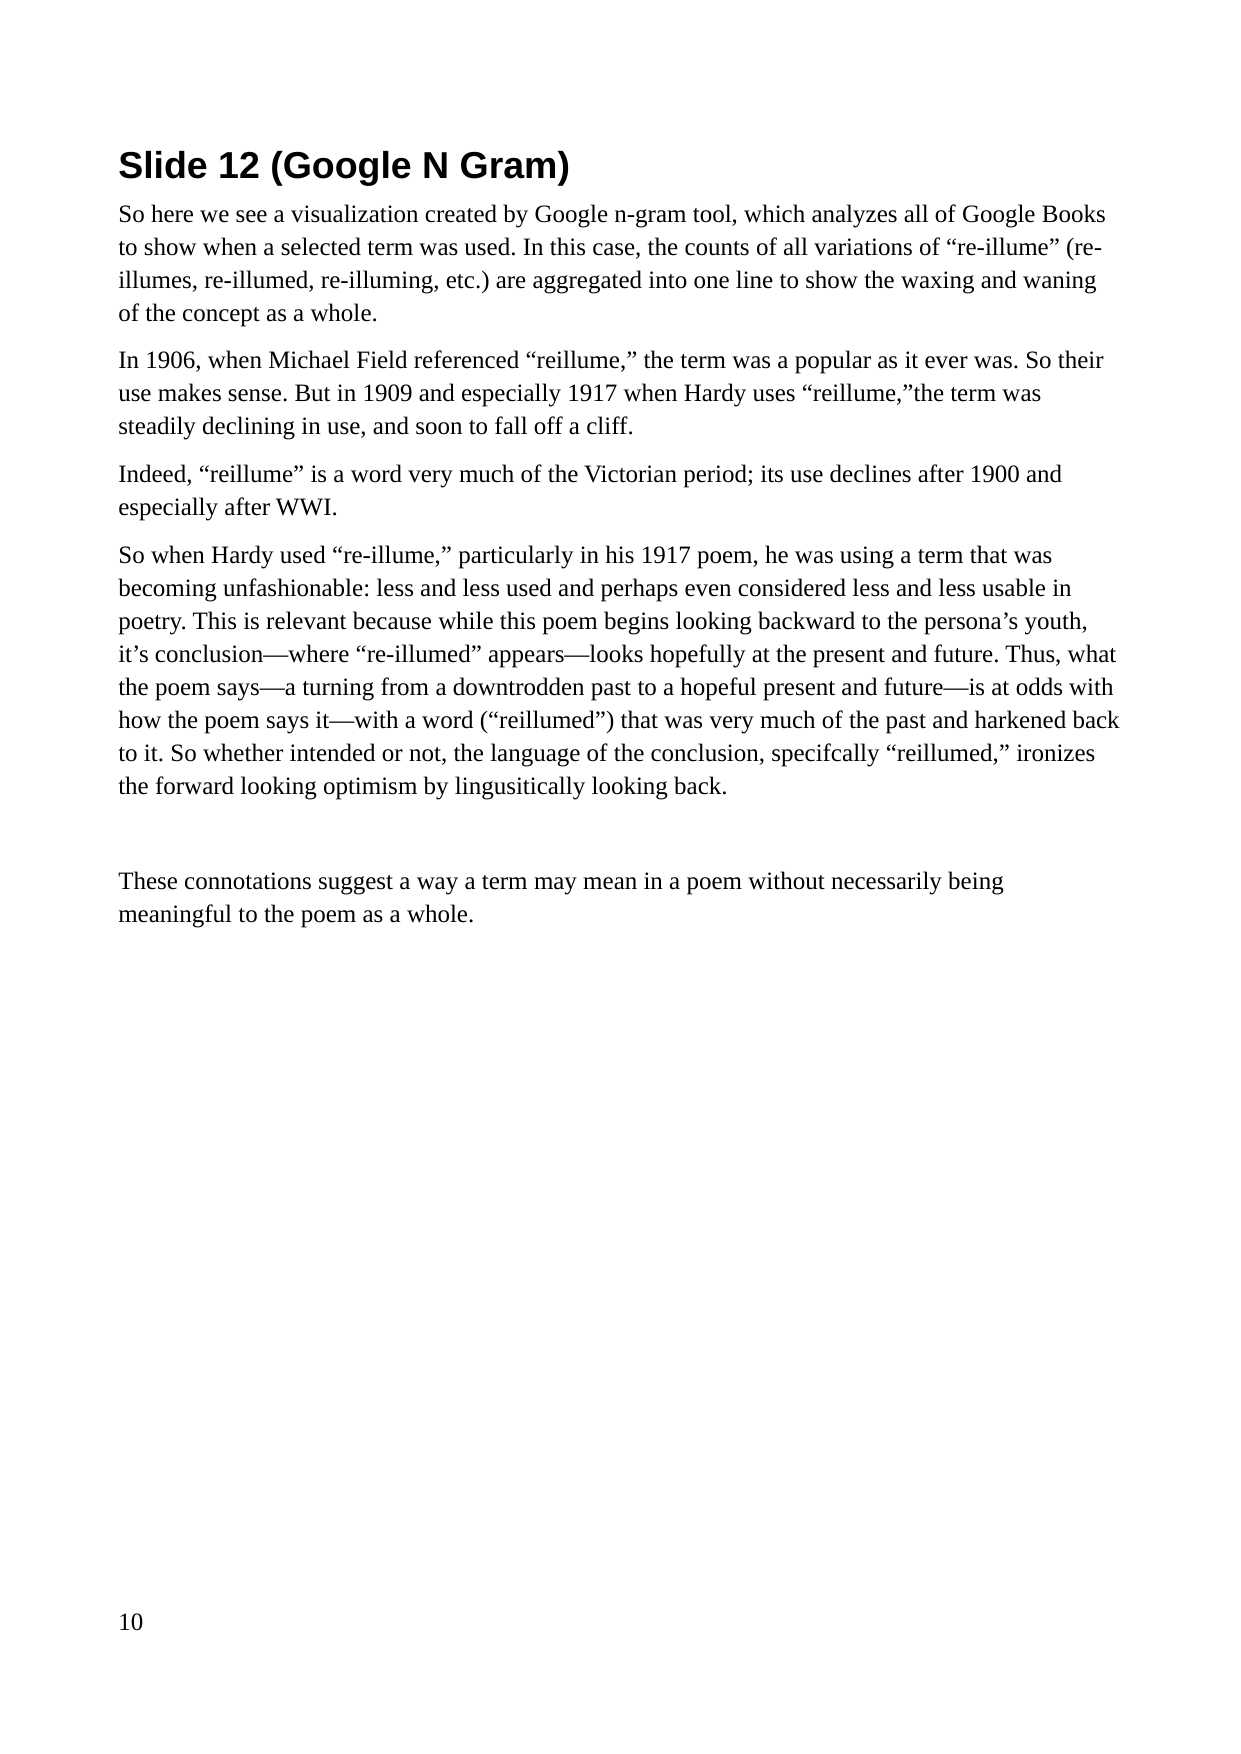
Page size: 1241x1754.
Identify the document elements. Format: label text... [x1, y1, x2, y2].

text So here we see a visualization created by Google n-gram tool, which analyzes all of Google Books to show when a selected term was used. In this case, the counts of all variations of “re-illume” (re-illumes, re-illumed, re-illuming, etc.) are aggregated into one line to show the waxing and waning of the concept as a whole. [118, 199, 1122, 327]
text In 1906, when Michael Field referenced “reillume,” the term was a popular as it ever was. So their use makes sense. But in 1909 and especially 1917 when Hardy uses “reillume,”the term was steadily declining in use, and soon to fall off a cliff. [118, 345, 1122, 440]
text Indeed, “reillume” is a word very much of the Victorian period; its use declines after 1900 and especially after WWI. [118, 459, 1122, 521]
text So when Hardy used “re-illume,” particularly in his 1917 poem, he was using a term that was becoming unfashionable: less and less used and perhaps even considered less and less usable in poetry. This is relevant because while this poem begins looking backward to the persona’s youth, it’s conclusion—where “re-illumed” appears—looks hopefully at the present and future. Thus, what the poem says—a turning from a downtrodden past to a hopeful present and future—is at odds with how the poem says it—with a word (“reillumed”) that was very much of the past and harkened back to it. So whether intended or not, the language of the conclusion, specifcally “reillumed,” ironizes the forward looking optimism by lingusitically looking back. [118, 540, 1122, 799]
subtitle Slide 12 (Google N Gram) [118, 143, 1122, 186]
text These connotations suggest a way a term may mean in a poem without necessarily being meaningful to the poem as a whole. [118, 866, 1122, 928]
